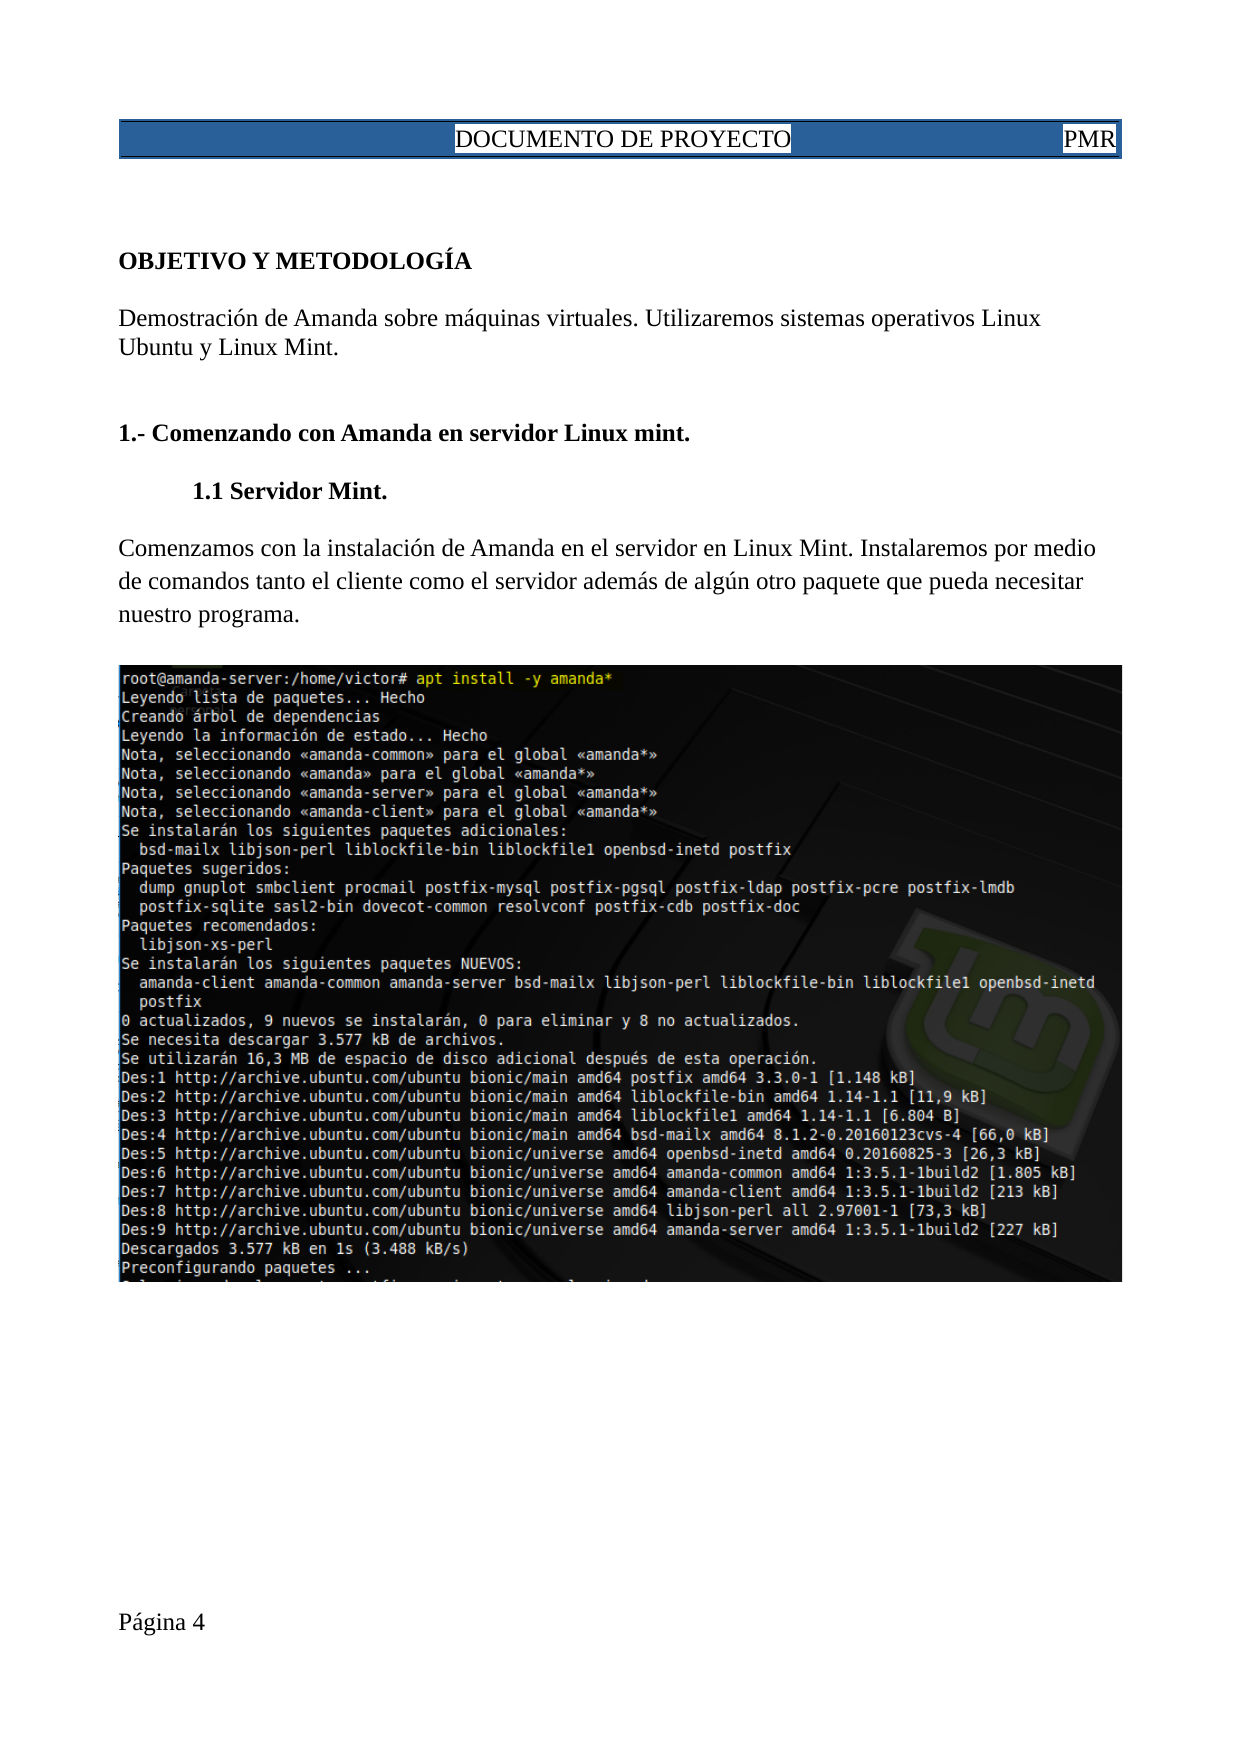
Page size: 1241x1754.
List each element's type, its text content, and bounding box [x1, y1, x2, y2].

text 1.- Comenzando con Amanda en servidor Linux mint. [118, 418, 1122, 447]
picture [118, 665, 1123, 1282]
text 1.1 Servidor Mint. [118, 476, 1122, 505]
text OBJETIVO Y METODOLOGÍA [118, 246, 1122, 275]
text Comenzamos con la instalación de Amanda en el servidor en Linux Mint. Instalaremos por medio de comandos tanto el cliente como el servidor además de algún otro paquete que pueda necesitar nuestro programa. [118, 533, 1122, 628]
text Demostración de Amanda sobre máquinas virtuales. Utilizaremos sistemas operativos Linux Ubuntu y Linux Mint. [118, 303, 1122, 361]
